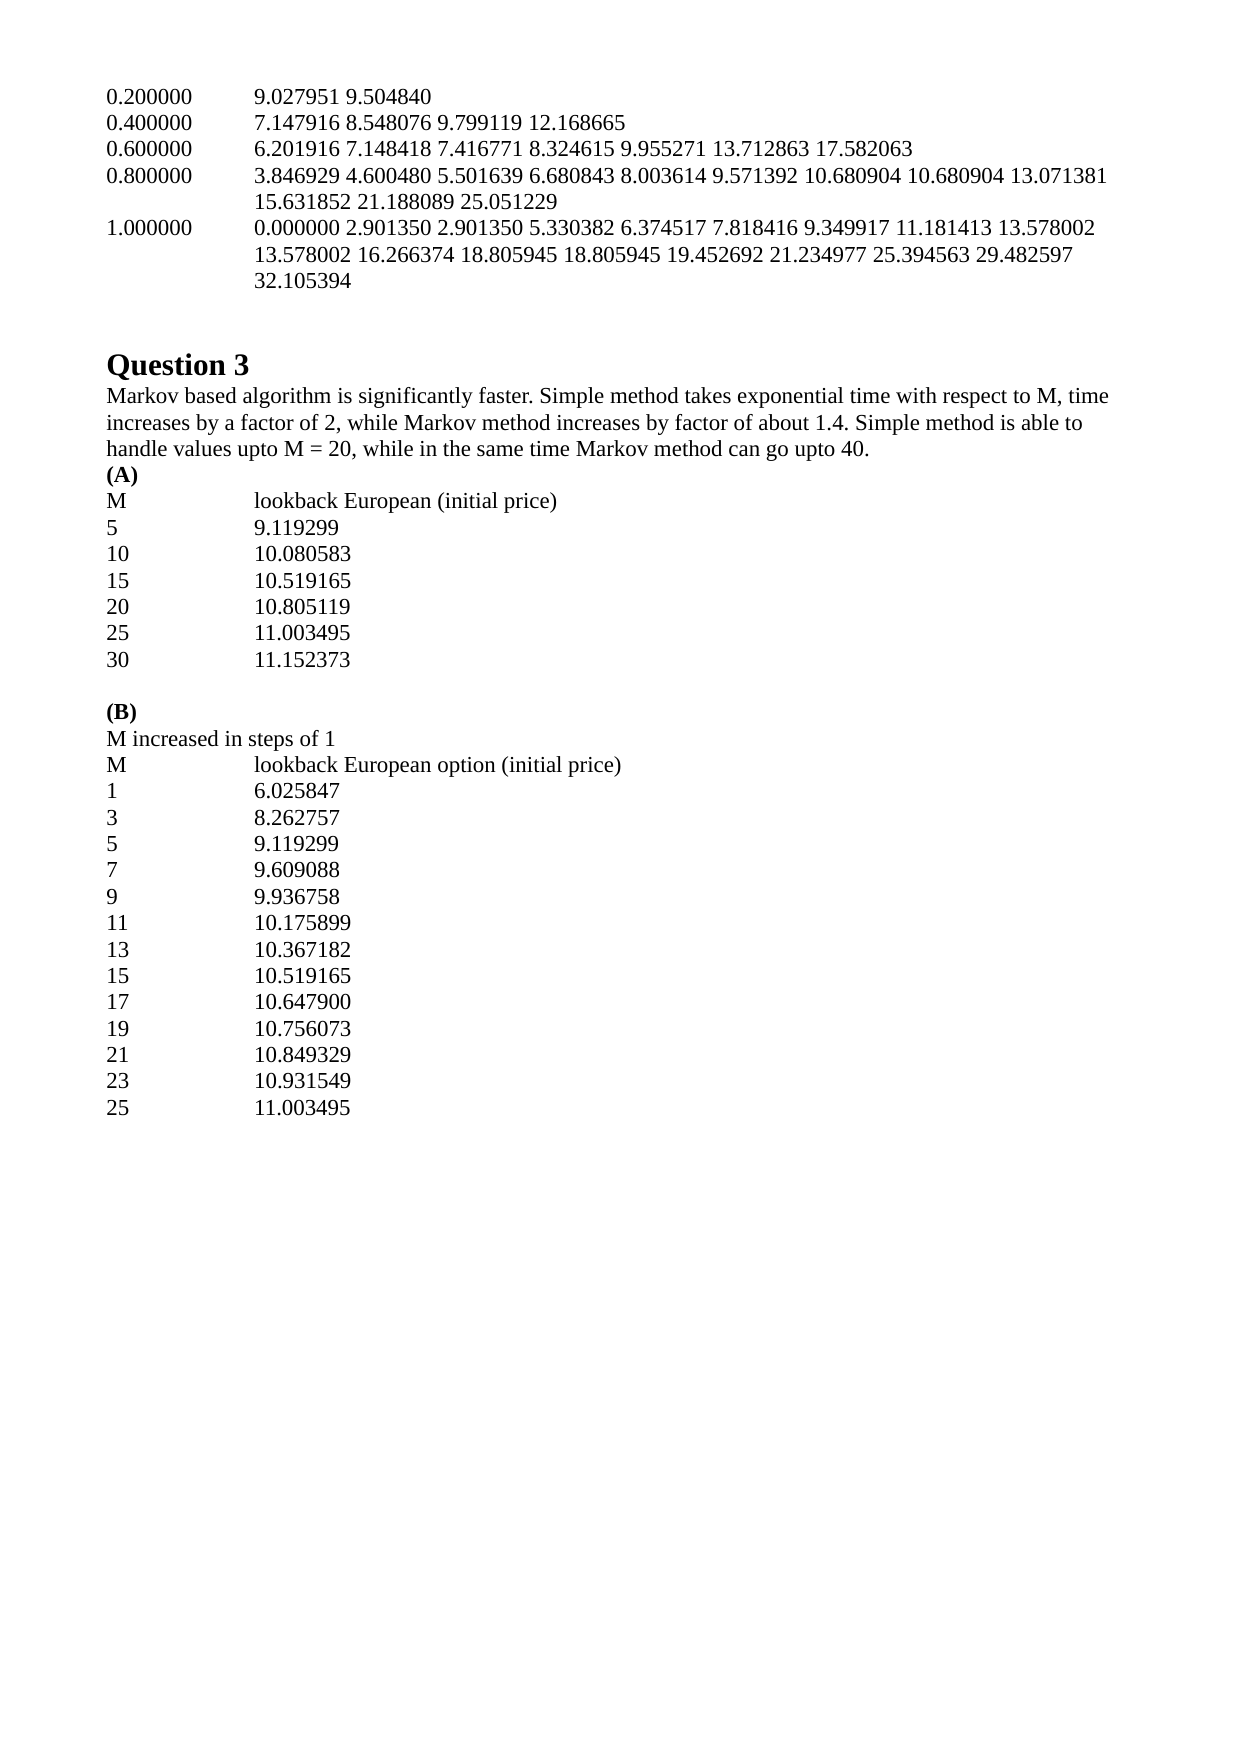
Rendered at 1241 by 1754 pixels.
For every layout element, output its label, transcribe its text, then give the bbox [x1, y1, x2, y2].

text 9 9.936758 [106, 883, 1134, 909]
text 17 10.647900 [106, 988, 1134, 1015]
text 7 9.609088 [106, 857, 1134, 883]
text M lookback European (initial price) [106, 488, 1134, 514]
text 5 9.119299 [106, 514, 1134, 540]
text 13 10.367182 [106, 936, 1134, 962]
text M increased in steps of 1 [106, 725, 1134, 751]
text 1.000000 0.000000 2.901350 2.901350 5.330382 6.374517 7.818416 9.349917 11.181413 13.578002 13.578002 16.266374 18.805945 18.805945 19.452692 21.234977 25.394563 29.482597 32.105394 [106, 214, 1134, 293]
text 21 10.849329 [106, 1041, 1134, 1067]
text 25 11.003495 [106, 619, 1134, 646]
text 11 10.175899 [106, 909, 1134, 936]
text 0.200000 9.027951 9.504840 [106, 83, 1134, 109]
text 0.800000 3.846929 4.600480 5.501639 6.680843 8.003614 9.571392 10.680904 10.680904 13.071381 15.631852 21.188089 25.051229 [106, 162, 1134, 214]
text 10 10.080583 [106, 540, 1134, 567]
text 25 11.003495 [106, 1094, 1134, 1120]
text M lookback European option (initial price) [106, 751, 1134, 777]
text (B) [106, 698, 1134, 725]
text 15 10.519165 [106, 567, 1134, 593]
text 5 9.119299 [106, 830, 1134, 857]
text 0.400000 7.147916 8.548076 9.799119 12.168665 [106, 109, 1134, 135]
text 15 10.519165 [106, 962, 1134, 988]
text 19 10.756073 [106, 1015, 1134, 1041]
text Markov based algorithm is significantly faster. Simple method takes exponential time with respect to M, time increases by a factor of 2, while Markov method increases by factor of about 1.4. Simple method is able to handle values upto M = 20, while in the same time Markov method can go upto 40. [106, 382, 1134, 461]
text 23 10.931549 [106, 1067, 1134, 1094]
text 30 11.152373 [106, 646, 1134, 672]
text 1 6.025847 [106, 777, 1134, 804]
text Question 3 [106, 346, 1134, 382]
text 0.600000 6.201916 7.148418 7.416771 8.324615 9.955271 13.712863 17.582063 [106, 135, 1134, 162]
text 20 10.805119 [106, 593, 1134, 619]
text (A) [106, 461, 1134, 488]
text 3 8.262757 [106, 804, 1134, 830]
